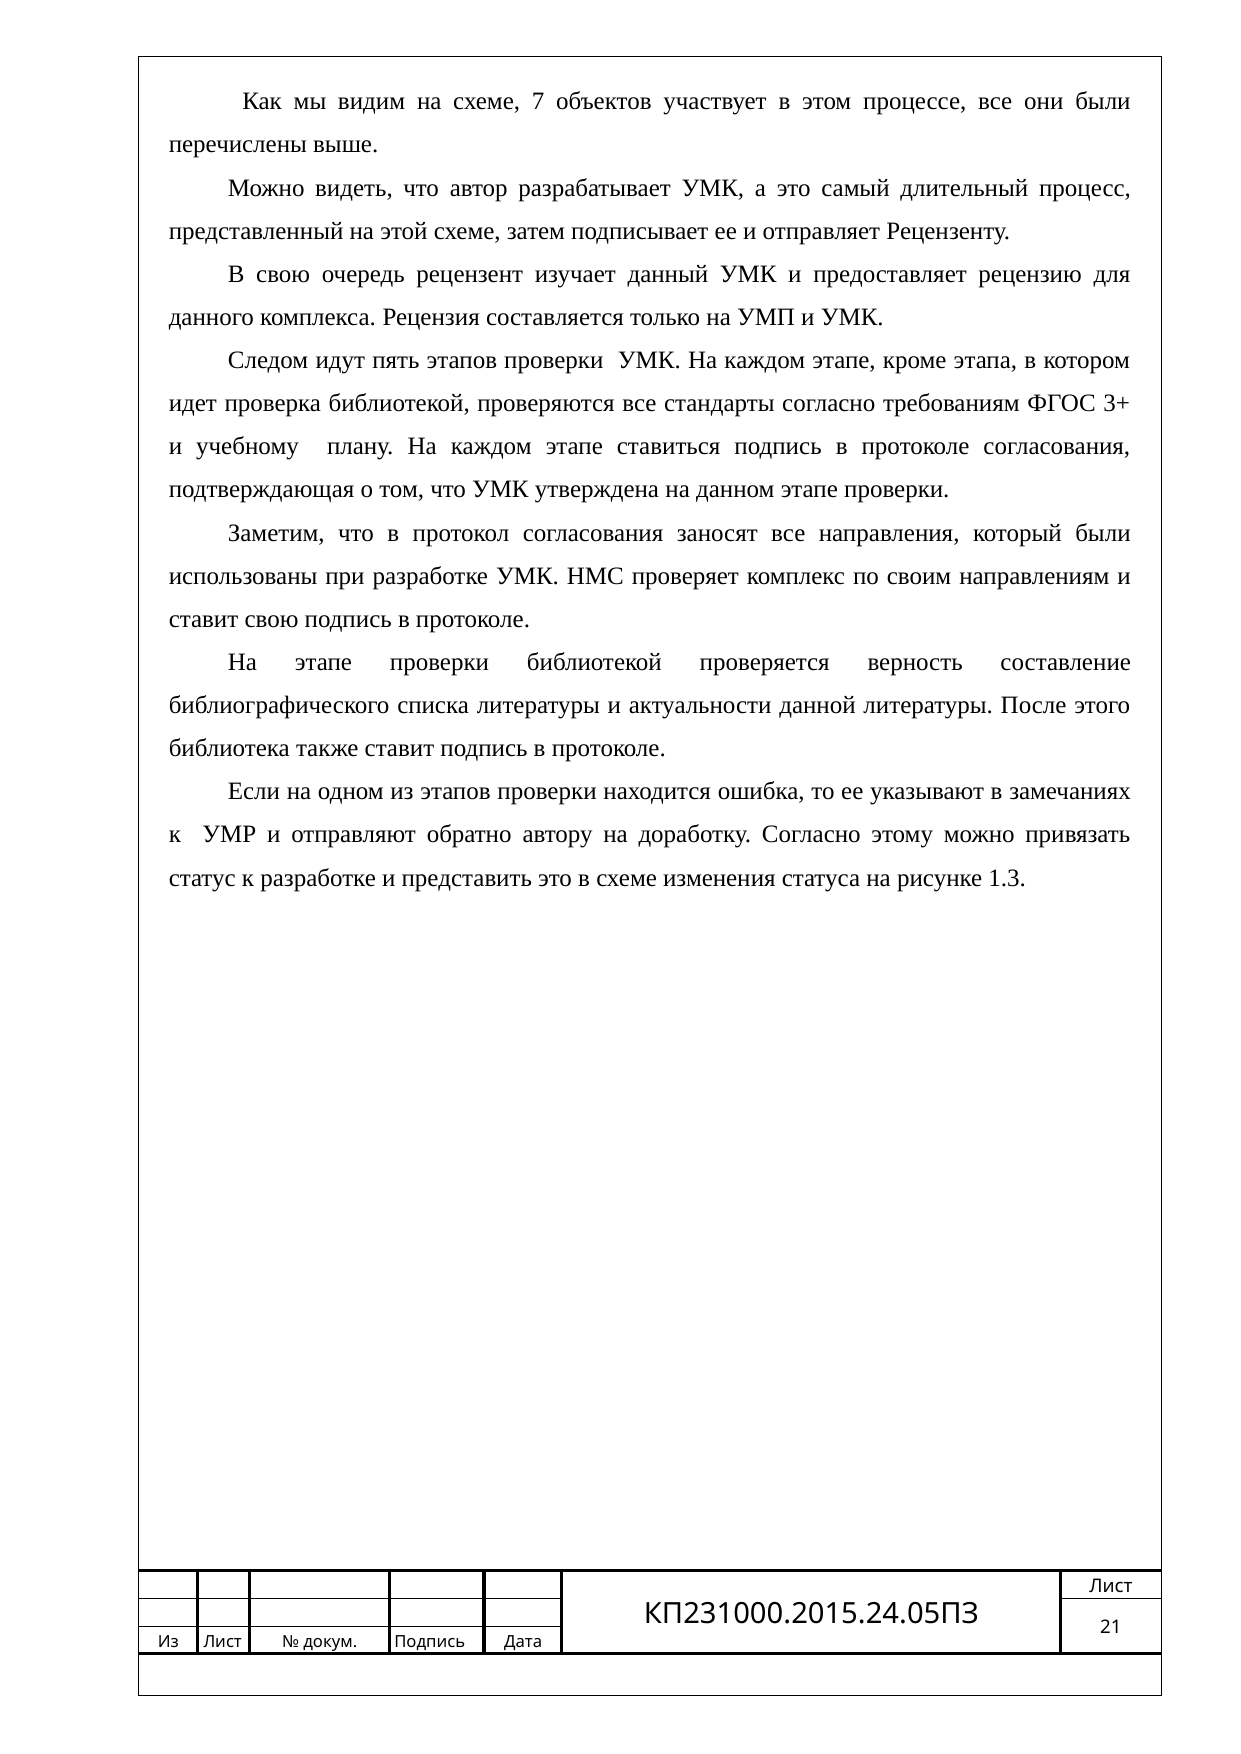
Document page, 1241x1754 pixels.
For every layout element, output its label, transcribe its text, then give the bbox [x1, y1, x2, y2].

text Следом идут пять этапов проверки УМК. На каждом этапе, кроме этапа, в котором идет проверка библиотекой, проверяются все стандарты согласно требованиям ФГОС 3+ и учебному плану. На каждом этапе ставиться подпись в протоколе согласования, подтверждающая о том, что УМК утверждена на данном этапе проверки. [168, 345, 1132, 503]
text В свою очередь рецензент изучает данный УМК и предоставляет рецензию для данного комплекса. Рецензия составляется только на УМП и УМК. [168, 259, 1132, 331]
text Заметим, что в протокол согласования заносят все направления, который были использованы при разработке УМК. НМС проверяет комплекс по своим направлениям и ставит свою подпись в протоколе. [168, 518, 1132, 633]
text Как мы видим на схеме, 7 объектов участвует в этом процессе, все они были перечислены выше. [168, 86, 1132, 158]
text Если на одном из этапов проверки находится ошибка, то ее указывают в замечаниях к УМР и отправляют обратно автору на доработку. Согласно этому можно привязать статус к разработке и представить это в схеме изменения статуса на рисунке 1.3. [168, 776, 1132, 891]
text На этапе проверки библиотекой проверяется верность составление библиографического списка литературы и актуальности данной литературы. После этого библиотека также ставит подпись в протоколе. [168, 647, 1132, 762]
text Можно видеть, что автор разрабатывает УМК, а это самый длительный процесс, представленный на этой схеме, затем подписывает ее и отправляет Рецензенту. [168, 173, 1132, 244]
